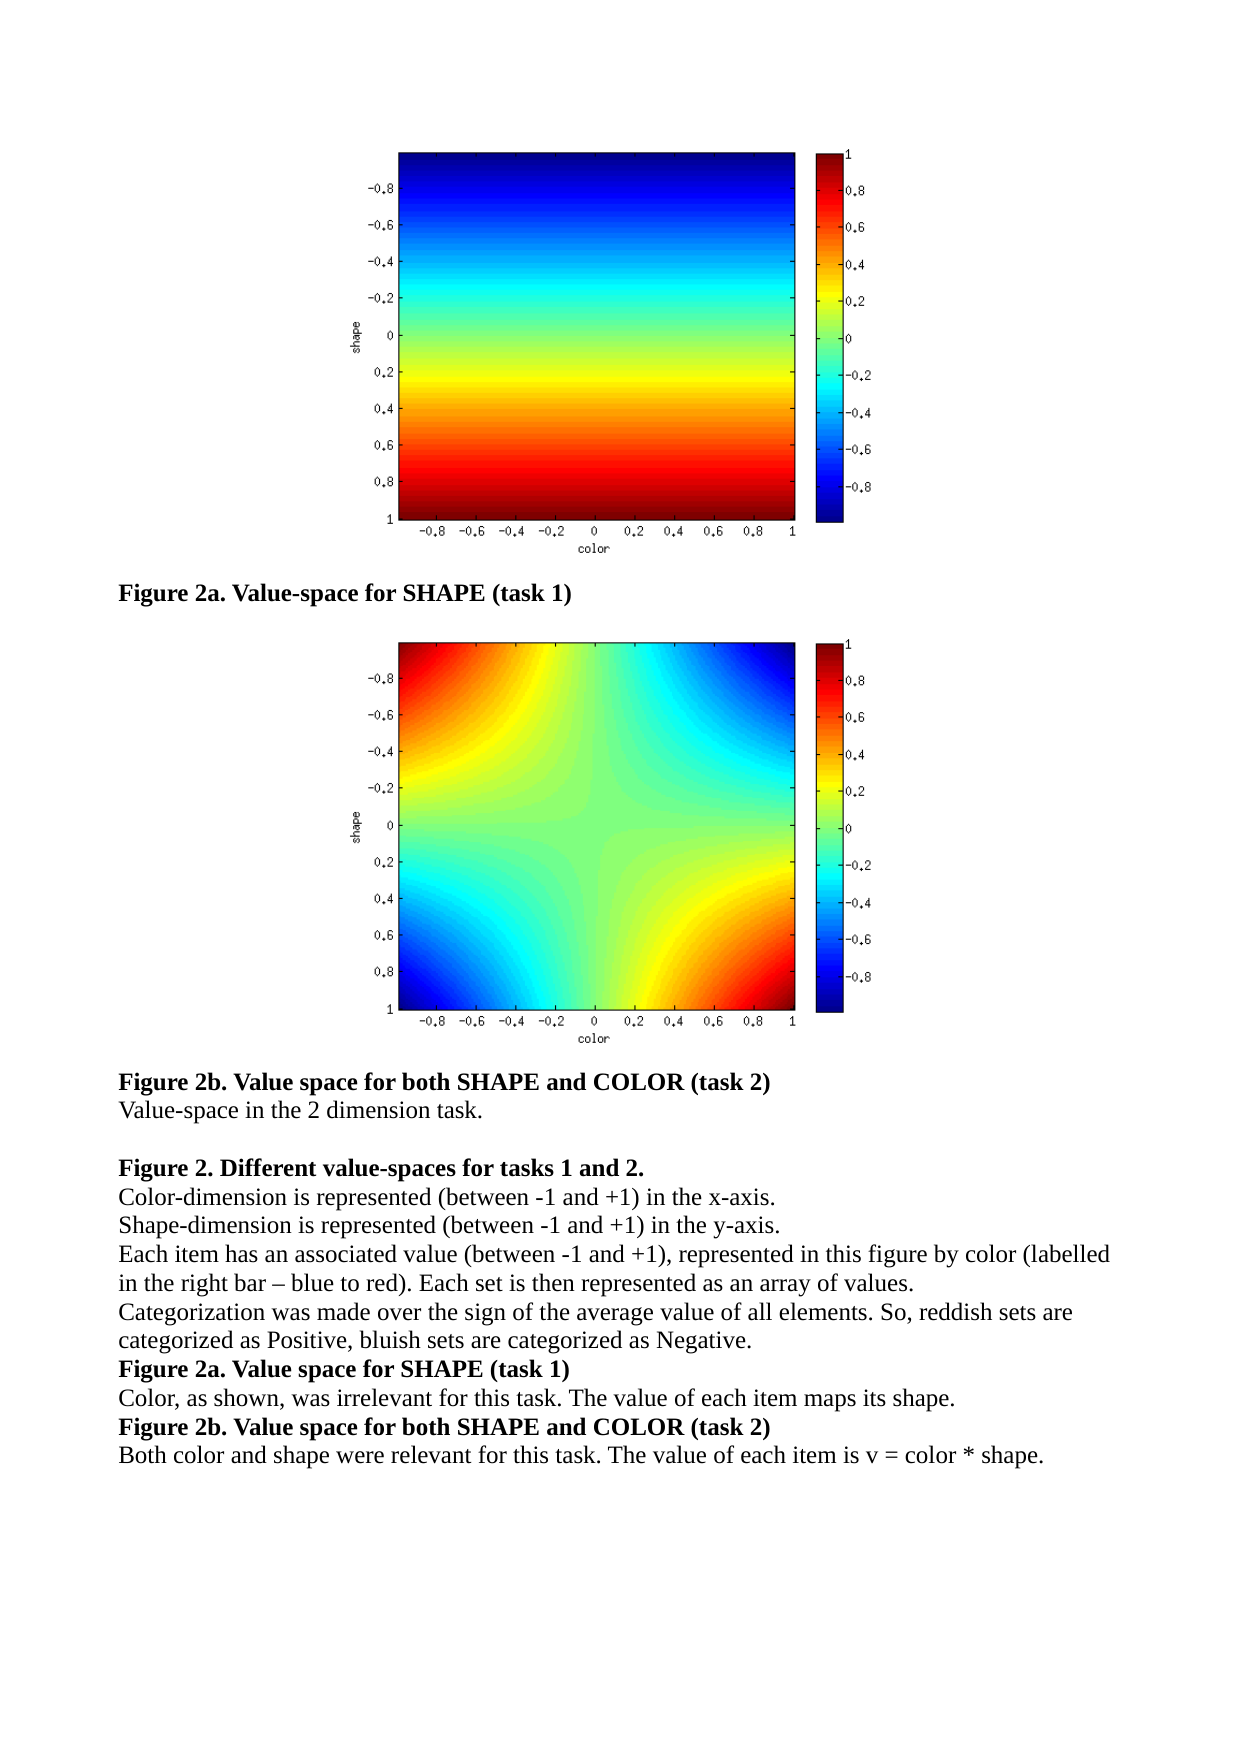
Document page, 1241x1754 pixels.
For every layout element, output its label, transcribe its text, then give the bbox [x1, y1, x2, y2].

text Categorization was made over the sign of the average value of all elements. So, reddish sets are categorized as Positive, bluish sets are categorized as Negative. [118, 1297, 1122, 1354]
text Figure 2. Different value-spaces for tasks 1 and 2. [118, 1153, 1122, 1182]
text Color, as shown, was irrelevant for this task. The value of each item maps its shape. [118, 1383, 1122, 1412]
text Figure 2a. Value-space for SHAPE (task 1) [118, 578, 1122, 607]
picture [320, 118, 920, 569]
text Color-dimension is represented (between -1 and +1) in the x-axis. [118, 1182, 1122, 1211]
text Shape-dimension is represented (between -1 and +1) in the y-axis. [118, 1211, 1122, 1239]
text Value-space in the 2 dimension task. [118, 1096, 1122, 1124]
text Figure 2b. Value space for both SHAPE and COLOR (task 2) [118, 1067, 1122, 1096]
text Both color and shape were relevant for this task. The value of each item is v = color * shape. [118, 1441, 1122, 1469]
text Figure 2a. Value space for SHAPE (task 1) [118, 1354, 1122, 1383]
picture [320, 608, 920, 1059]
text Figure 2b. Value space for both SHAPE and COLOR (task 2) [118, 1412, 1122, 1441]
text Each item has an associated value (between -1 and +1), represented in this figure by color (labelled in the right bar – blue to red). Each set is then represented as an array of values. [118, 1239, 1122, 1297]
